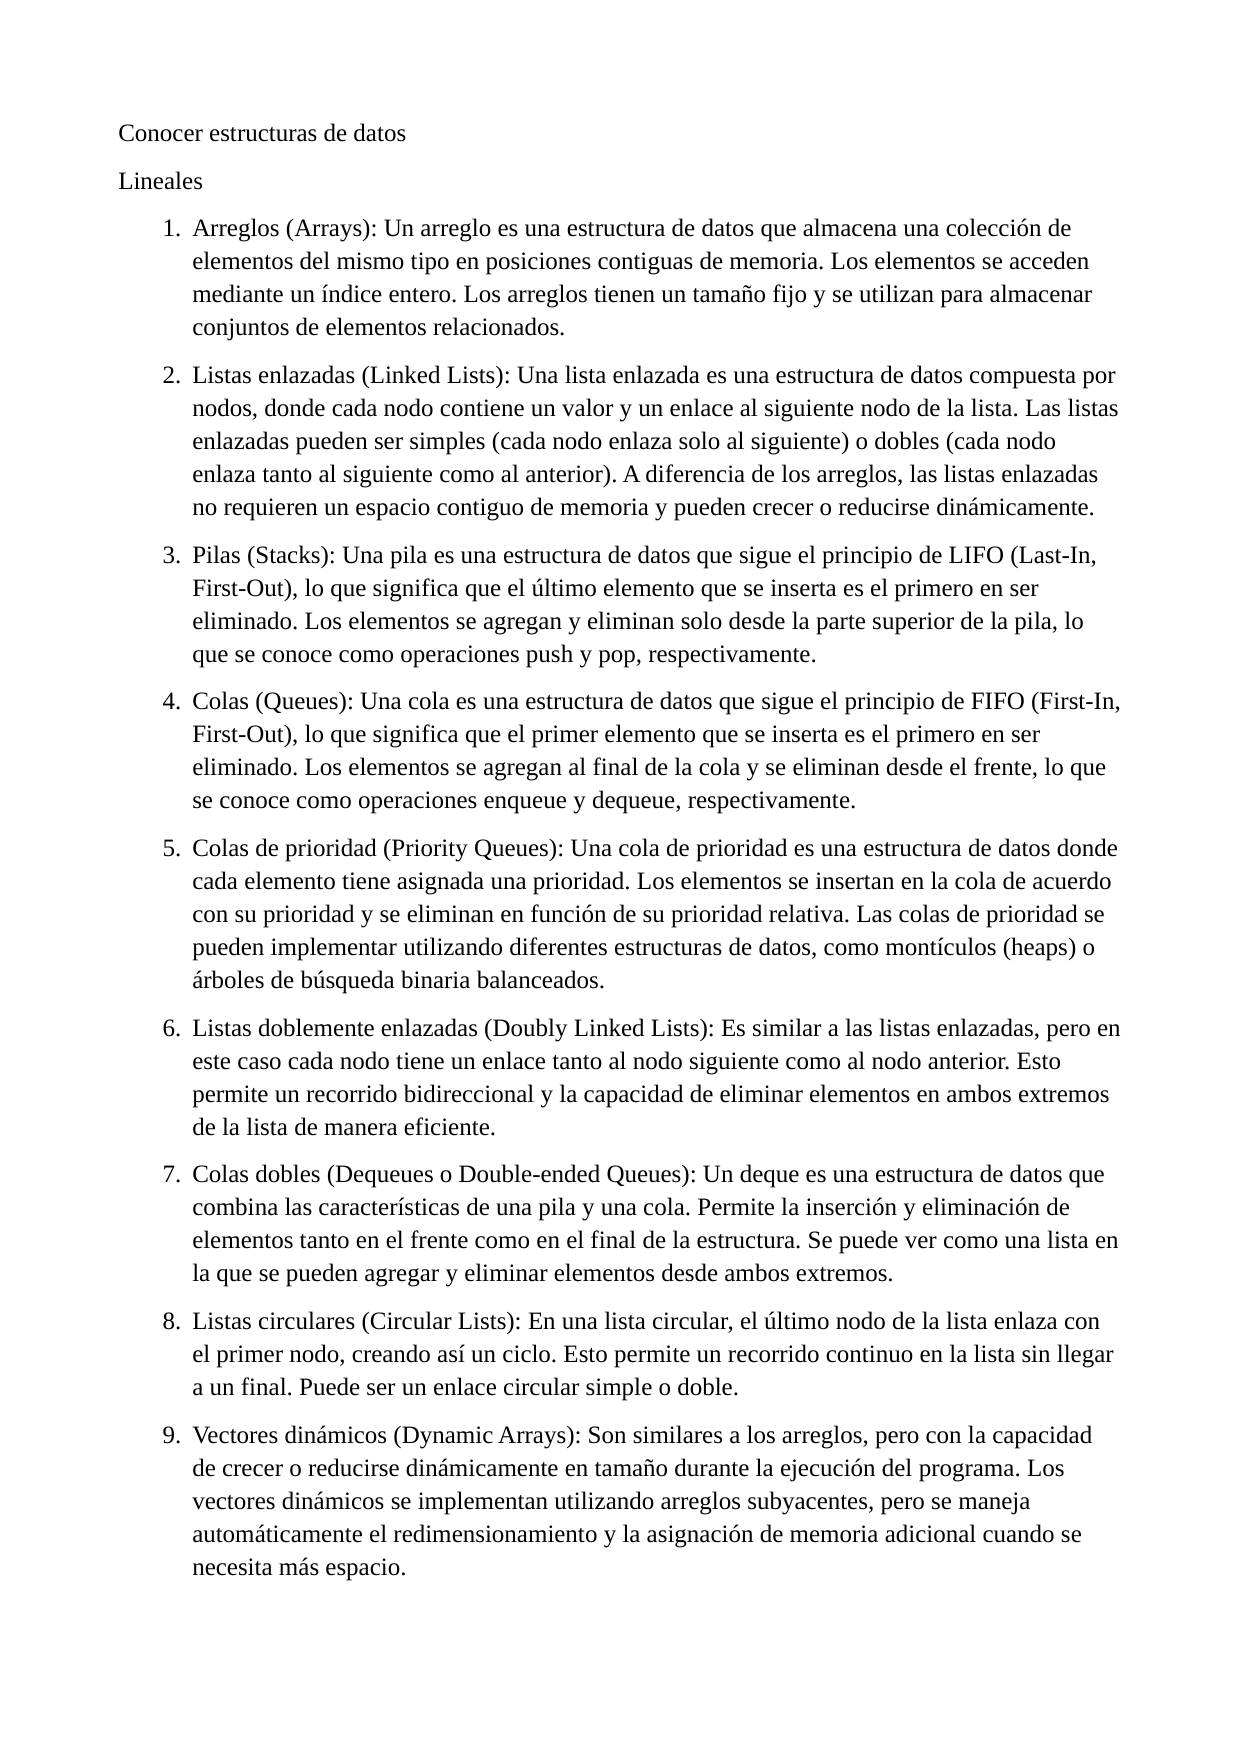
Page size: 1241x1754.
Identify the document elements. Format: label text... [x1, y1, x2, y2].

text Lineales [118, 166, 1122, 194]
list Listas enlazadas (Linked Lists): Una lista enlazada es una estructura de datos compuesta por nodos, donde cada nodo contiene un valor y un enlace al siguiente nodo de la lista. Las listas enlazadas pueden ser simples (cada nodo enlaza solo al siguiente) o dobles (cada nodo enlaza tanto al siguiente como al anterior). A diferencia de los arreglos, las listas enlazadas no requieren un espacio contiguo de memoria y pueden crecer o reducirse dinámicamente. [162, 360, 1122, 521]
list Pilas (Stacks): Una pila es una estructura de datos que sigue el principio de LIFO (Last-In, First-Out), lo que significa que el último elemento que se inserta es el primero en ser eliminado. Los elementos se agregan y eliminan solo desde la parte superior de la pila, lo que se conoce como operaciones push y pop, respectivamente. [162, 540, 1122, 667]
list Colas de prioridad (Priority Queues): Una cola de prioridad es una estructura de datos donde cada elemento tiene asignada una prioridad. Los elementos se insertan en la cola de acuerdo con su prioridad y se eliminan en función de su prioridad relativa. Las colas de prioridad se pueden implementar utilizando diferentes estructuras de datos, como montículos (heaps) o árboles de búsqueda binaria balanceados. [162, 833, 1122, 994]
text Conocer estructuras de datos [118, 118, 1122, 147]
list Vectores dinámicos (Dynamic Arrays): Son similares a los arreglos, pero con la capacidad de crecer o reducirse dinámicamente en tamaño durante la ejecución del programa. Los vectores dinámicos se implementan utilizando arreglos subyacentes, pero se maneja automáticamente el redimensionamiento y la asignación de memoria adicional cuando se necesita más espacio. [162, 1420, 1122, 1581]
list Listas circulares (Circular Lists): En una lista circular, el último nodo de la lista enlaza con el primer nodo, creando así un ciclo. Esto permite un recorrido continuo en la lista sin llegar a un final. Puede ser un enlace circular simple o doble. [162, 1306, 1122, 1401]
list Arreglos (Arrays): Un arreglo es una estructura de datos que almacena una colección de elementos del mismo tipo en posiciones contiguas de memoria. Los elementos se acceden mediante un índice entero. Los arreglos tienen un tamaño fijo y se utilizan para almacenar conjuntos de elementos relacionados. [162, 213, 1122, 341]
list Listas doblemente enlazadas (Doubly Linked Lists): Es similar a las listas enlazadas, pero en este caso cada nodo tiene un enlace tanto al nodo siguiente como al nodo anterior. Esto permite un recorrido bidireccional y la capacidad de eliminar elementos en ambos extremos de la lista de manera eficiente. [162, 1013, 1122, 1141]
list Colas dobles (Dequeues o Double-ended Queues): Un deque es una estructura de datos que combina las características de una pila y una cola. Permite la inserción y eliminación de elementos tanto en el frente como en el final de la estructura. Se puede ver como una lista en la que se pueden agregar y eliminar elementos desde ambos extremos. [162, 1159, 1122, 1287]
list Colas (Queues): Una cola es una estructura de datos que sigue el principio de FIFO (First-In, First-Out), lo que significa que el primer elemento que se inserta es el primero en ser eliminado. Los elementos se agregan al final de la cola y se eliminan desde el frente, lo que se conoce como operaciones enqueue y dequeue, respectivamente. [162, 686, 1122, 814]
